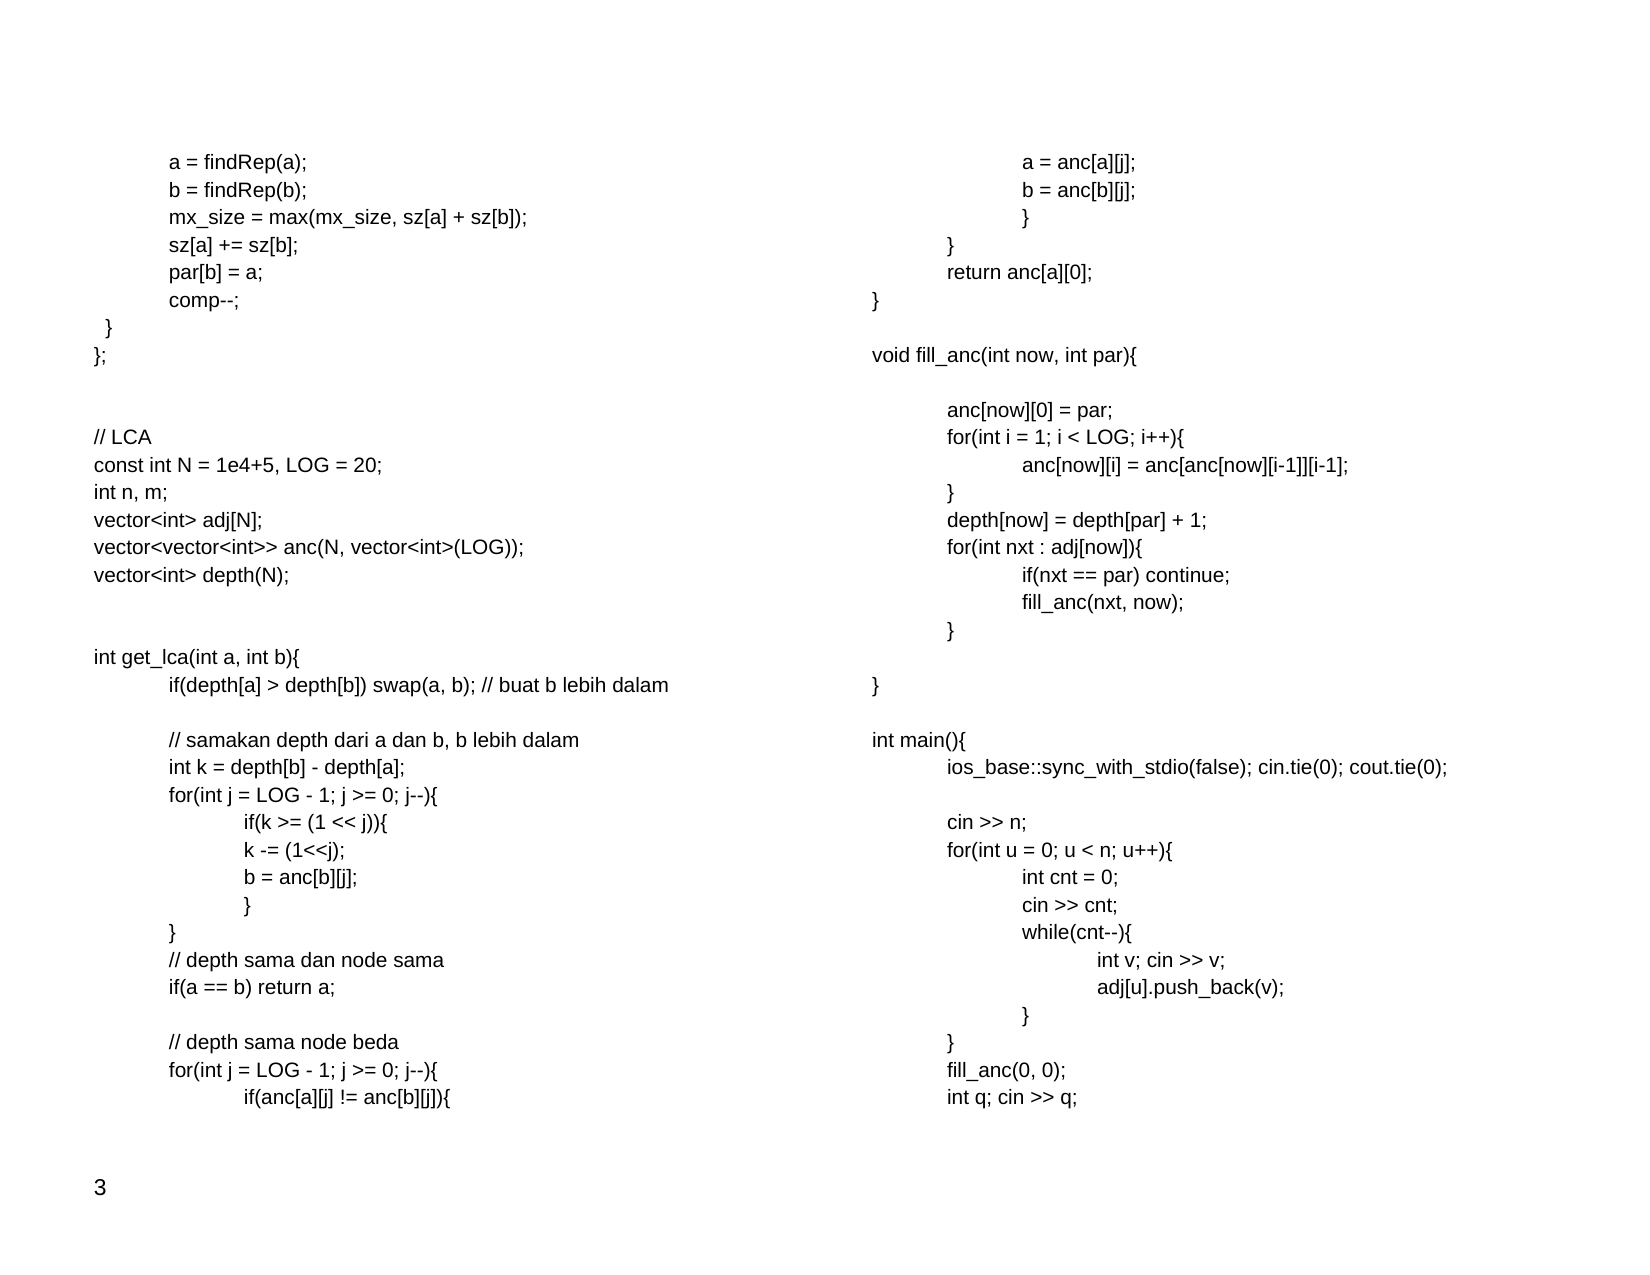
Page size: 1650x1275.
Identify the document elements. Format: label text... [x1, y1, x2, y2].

text a = findRep(a); [94, 150, 797, 174]
text if(nxt == par) continue; [872, 562, 1575, 586]
text int k = depth[b] - depth[a]; [94, 755, 797, 779]
text } [872, 617, 1575, 641]
text // LCA [94, 425, 797, 449]
text } [872, 1030, 1575, 1054]
text if(depth[a] > depth[b]) swap(a, b); // buat b lebih dalam [94, 672, 797, 696]
text } [872, 205, 1575, 229]
text for(int u = 0; u < n; u++){ [872, 837, 1575, 861]
text // samakan depth dari a dan b, b lebih dalam [94, 727, 797, 751]
text a = anc[a][j]; [872, 150, 1575, 174]
text // depth sama dan node sama [94, 947, 797, 971]
text void fill_anc(int now, int par){ [872, 342, 1575, 366]
text } [872, 287, 1575, 311]
text cin >> cnt; [872, 892, 1575, 916]
text int main(){ [872, 727, 1575, 751]
text int n, m; [94, 480, 797, 504]
text const int N = 1e4+5, LOG = 20; [94, 452, 797, 476]
text fill_anc(0, 0); [872, 1057, 1575, 1081]
text } [872, 1002, 1575, 1026]
text if(a == b) return a; [94, 975, 797, 999]
text sz[a] += sz[b]; [94, 232, 797, 256]
text fill_anc(nxt, now); [872, 590, 1575, 614]
text if(k >= (1 << j)){ [94, 810, 797, 834]
text } [94, 315, 797, 339]
text adj[u].push_back(v); [872, 975, 1575, 999]
text par[b] = a; [94, 260, 797, 284]
text for(int j = LOG - 1; j >= 0; j--){ [94, 782, 797, 806]
text int q; cin >> q; [872, 1085, 1575, 1109]
text ios_base::sync_with_stdio(false); cin.tie(0); cout.tie(0); [872, 755, 1575, 779]
text } [872, 480, 1575, 504]
text int v; cin >> v; [947, 947, 1575, 971]
text for(int i = 1; i < LOG; i++){ [872, 425, 1575, 449]
text vector<int> depth(N); [94, 562, 797, 586]
text cin >> n; [872, 810, 1575, 834]
text mx_size = max(mx_size, sz[a] + sz[b]); [94, 205, 797, 229]
text for(int j = LOG - 1; j >= 0; j--){ [94, 1057, 797, 1081]
text } [94, 892, 797, 916]
text k -= (1<<j); [94, 837, 797, 861]
text if(anc[a][j] != anc[b][j]){ [94, 1085, 797, 1109]
text anc[now][0] = par; [872, 397, 1575, 421]
text int cnt = 0; [872, 865, 1575, 889]
text b = anc[b][j]; [94, 865, 797, 889]
text vector<int> adj[N]; [94, 507, 797, 531]
text return anc[a][0]; [872, 260, 1575, 284]
text while(cnt--){ [872, 920, 1575, 944]
text comp--; [94, 287, 797, 311]
text } [872, 232, 1575, 256]
text anc[now][i] = anc[anc[now][i-1]][i-1]; [872, 452, 1575, 476]
text for(int nxt : adj[now]){ [872, 535, 1575, 559]
text } [94, 920, 797, 944]
text vector<vector<int>> anc(N, vector<int>(LOG)); [94, 535, 797, 559]
text int get_lca(int a, int b){ [94, 645, 797, 669]
text } [872, 672, 1575, 696]
text depth[now] = depth[par] + 1; [872, 507, 1575, 531]
text b = findRep(b); [94, 177, 797, 201]
text // depth sama node beda [94, 1030, 797, 1054]
text b = anc[b][j]; [872, 177, 1575, 201]
text }; [94, 342, 797, 366]
